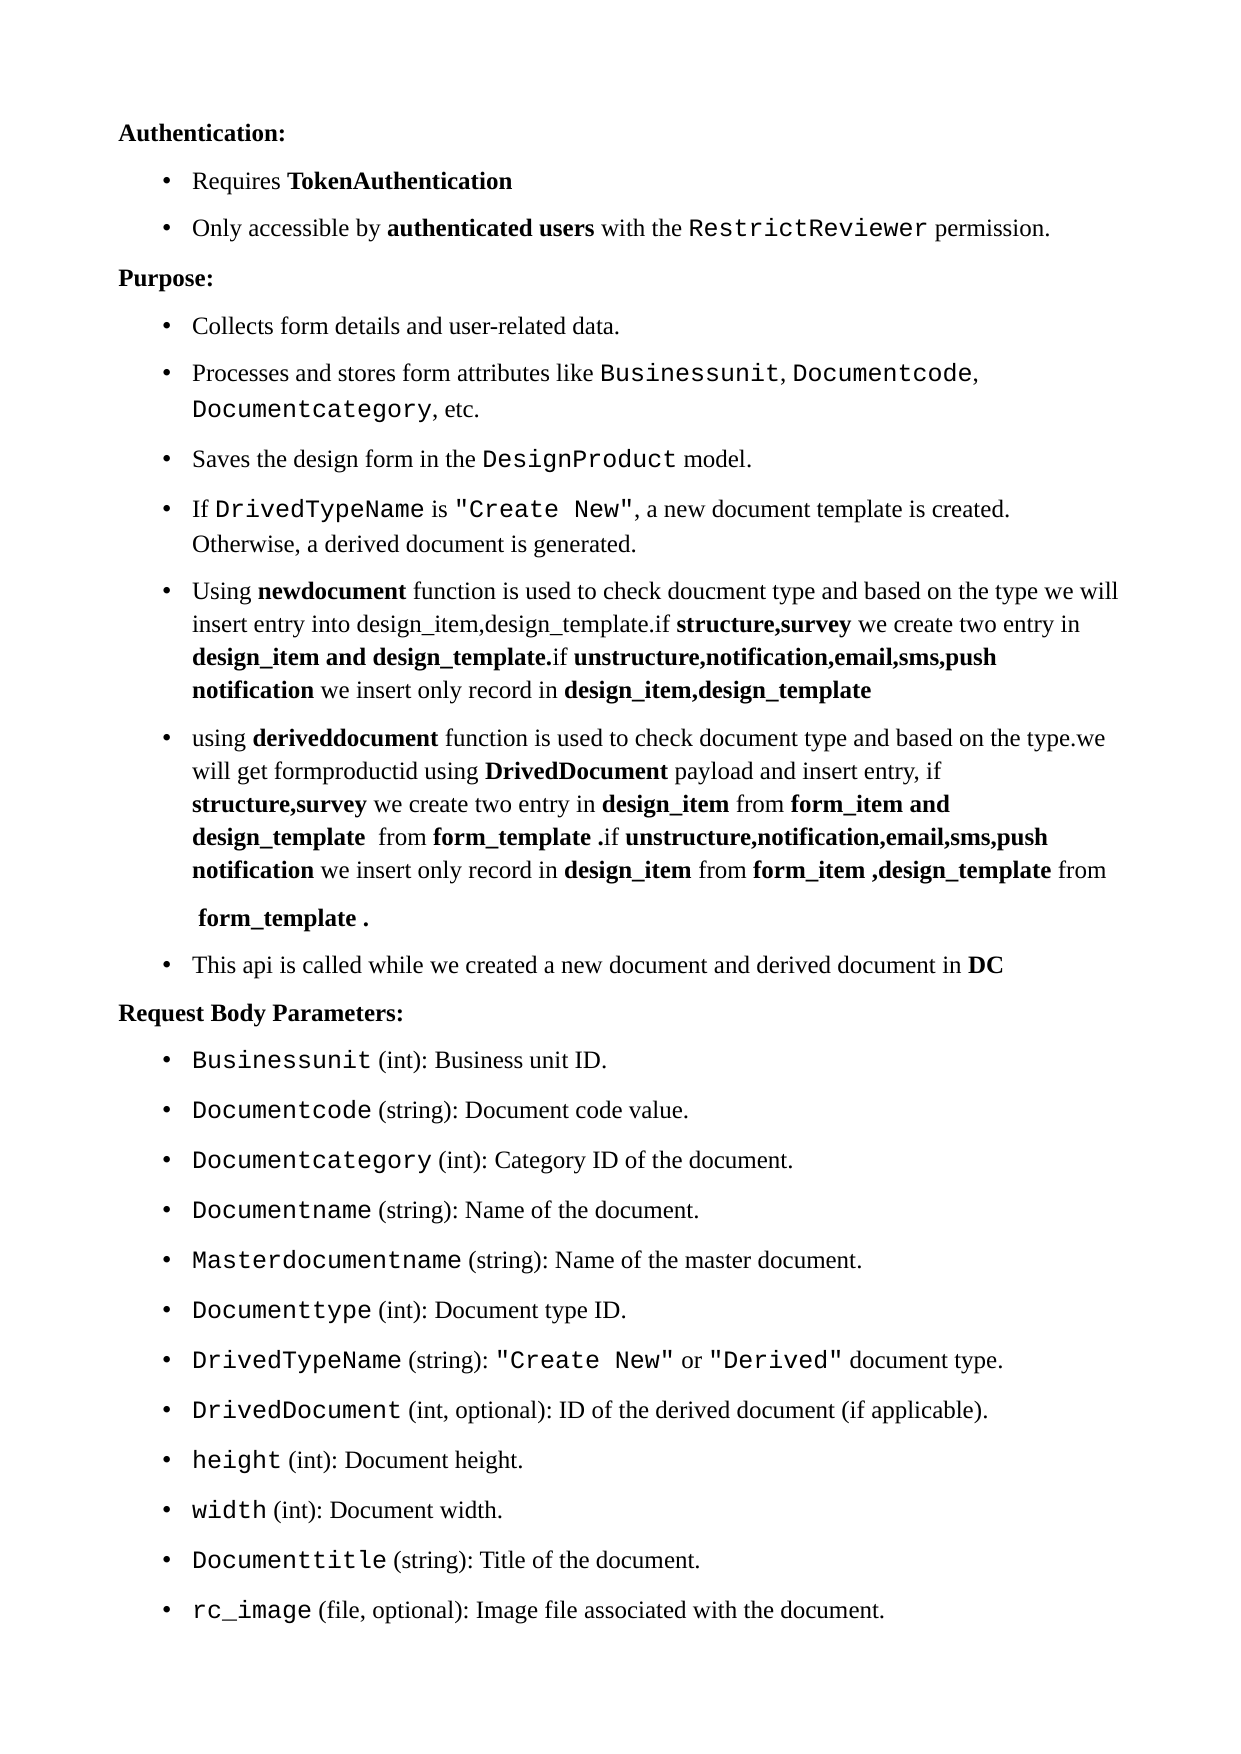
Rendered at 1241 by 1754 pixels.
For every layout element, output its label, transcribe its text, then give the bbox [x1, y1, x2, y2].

list Using newdocument function is used to check doucment type and based on the type we will insert entry into design_item,design_template.if structure,survey we create two entry in design_item and design_template.if unstructure,notification,email,sms,push notification we insert only record in design_item,design_template [162, 576, 1122, 704]
list Documentname (string): Name of the document. [162, 1196, 1122, 1226]
text Request Body Parameters: [118, 998, 1122, 1027]
list form_template . [162, 903, 1122, 931]
list Requires TokenAuthentication [162, 166, 1122, 194]
list height (int): Document height. [162, 1446, 1122, 1476]
list If DrivedTypeName is "Create New", a new document template is created. Otherwise, a derived document is generated. [162, 494, 1122, 557]
list Masterdocumentname (string): Name of the master document. [162, 1246, 1122, 1276]
list Documenttype (int): Document type ID. [162, 1296, 1122, 1326]
list Collects form details and user-related data. [162, 311, 1122, 340]
text Authentication: [118, 118, 1122, 147]
list DrivedDocument (int, optional): ID of the derived document (if applicable). [162, 1396, 1122, 1426]
list Documentcategory (int): Category ID of the document. [162, 1146, 1122, 1176]
list using deriveddocument function is used to check document type and based on the type.we will get formproductid using DrivedDocument payload and insert entry, if structure,survey we create two entry in design_item from form_item and design_template from form_template .if unstructure,notification,email,sms,push notification we insert only record in design_item from form_item ,design_template from [162, 723, 1122, 884]
list This api is called while we created a new document and derived document in DC [162, 950, 1122, 979]
list Businessunit (int): Business unit ID. [162, 1046, 1122, 1076]
list width (int): Document width. [162, 1496, 1122, 1526]
list DrivedTypeName (string): "Create New" or "Derived" document type. [162, 1346, 1122, 1376]
list Saves the design form in the DesignProduct model. [162, 444, 1122, 474]
list rc_image (file, optional): Image file associated with the document. [162, 1596, 1122, 1626]
text Purpose: [118, 263, 1122, 292]
list Only accessible by authenticated users with the RestrictReviewer permission. [162, 213, 1122, 244]
list Documenttitle (string): Title of the document. [162, 1546, 1122, 1576]
list Processes and stores form attributes like Businessunit, Documentcode, Documentcategory, etc. [162, 358, 1122, 424]
list Documentcode (string): Document code value. [162, 1096, 1122, 1126]
